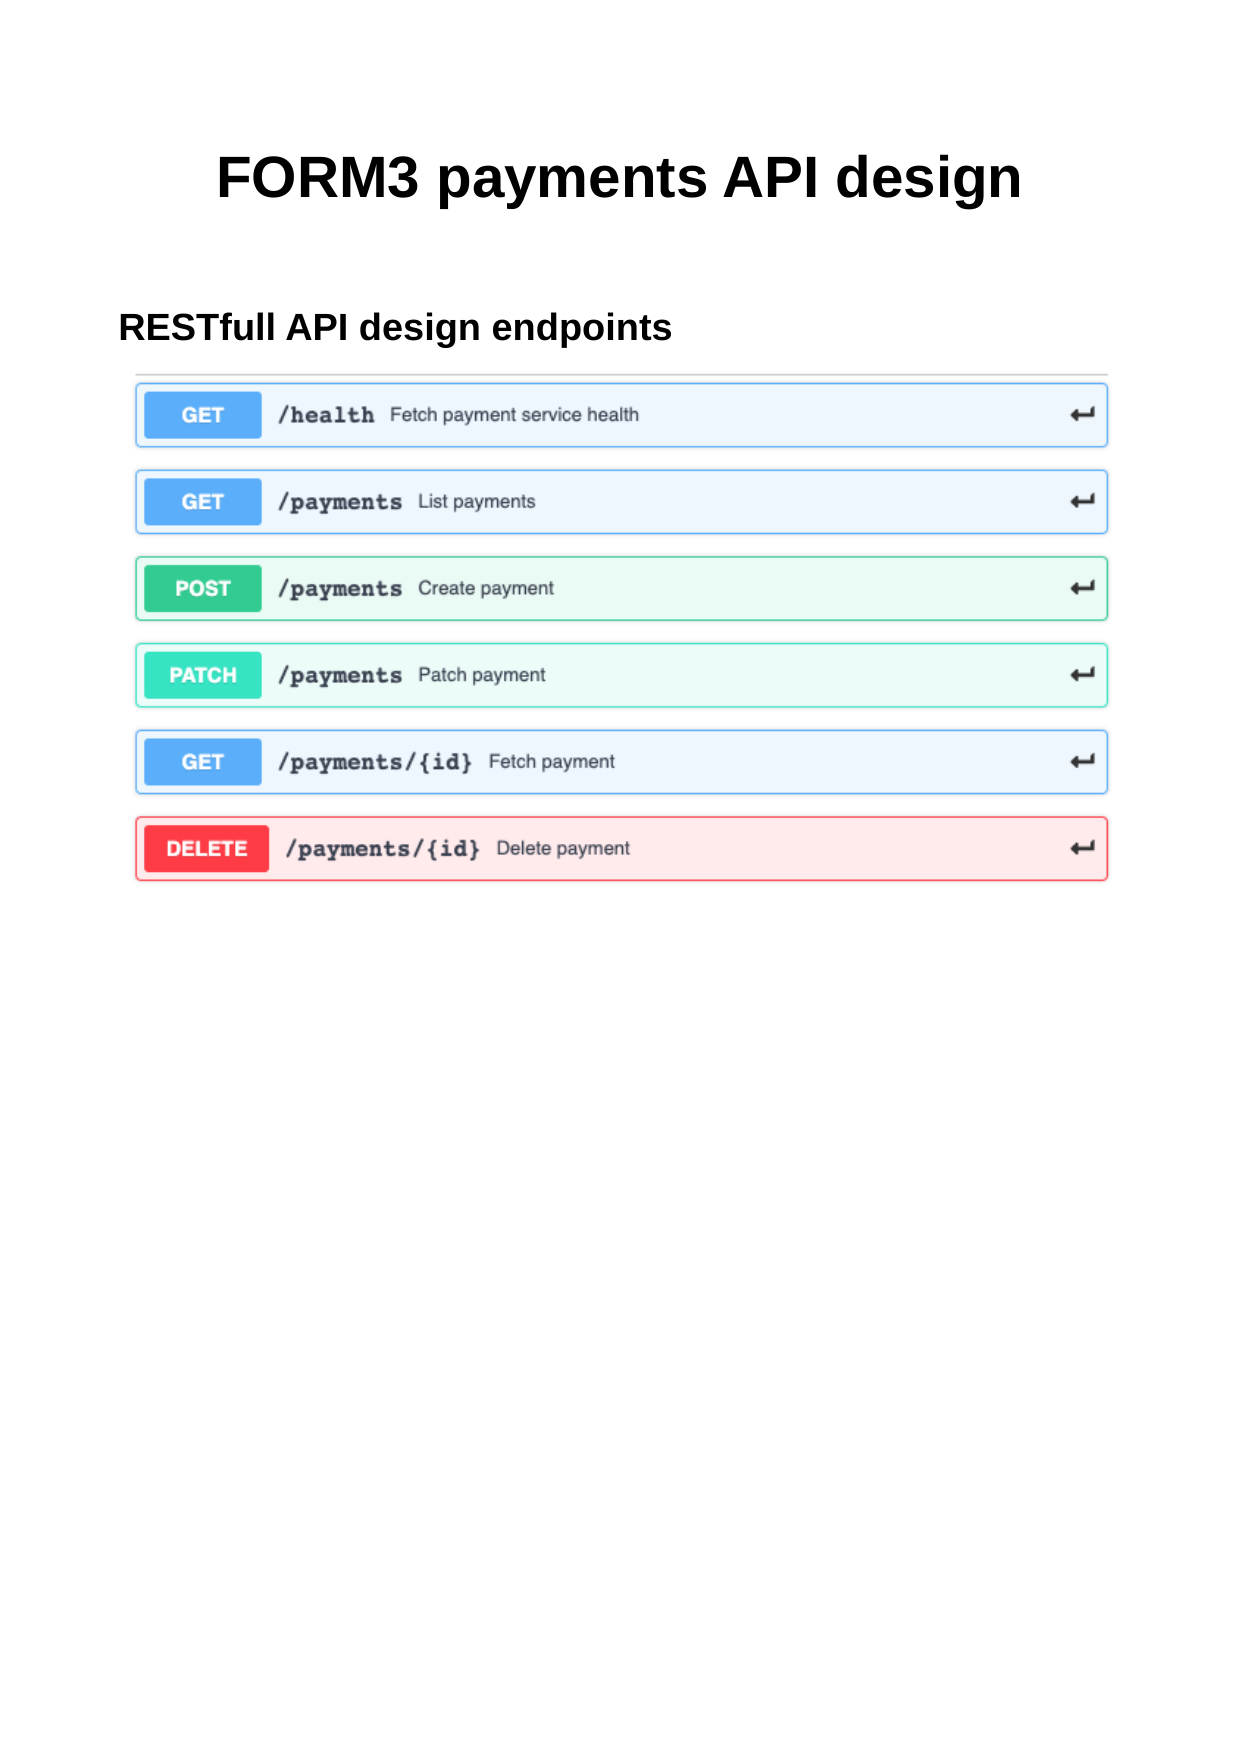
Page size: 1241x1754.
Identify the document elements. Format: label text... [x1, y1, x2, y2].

title FORM3 payments API design [118, 143, 1122, 210]
subtitle RESTfull API design endpoints [118, 305, 1122, 349]
picture [118, 361, 1123, 893]
